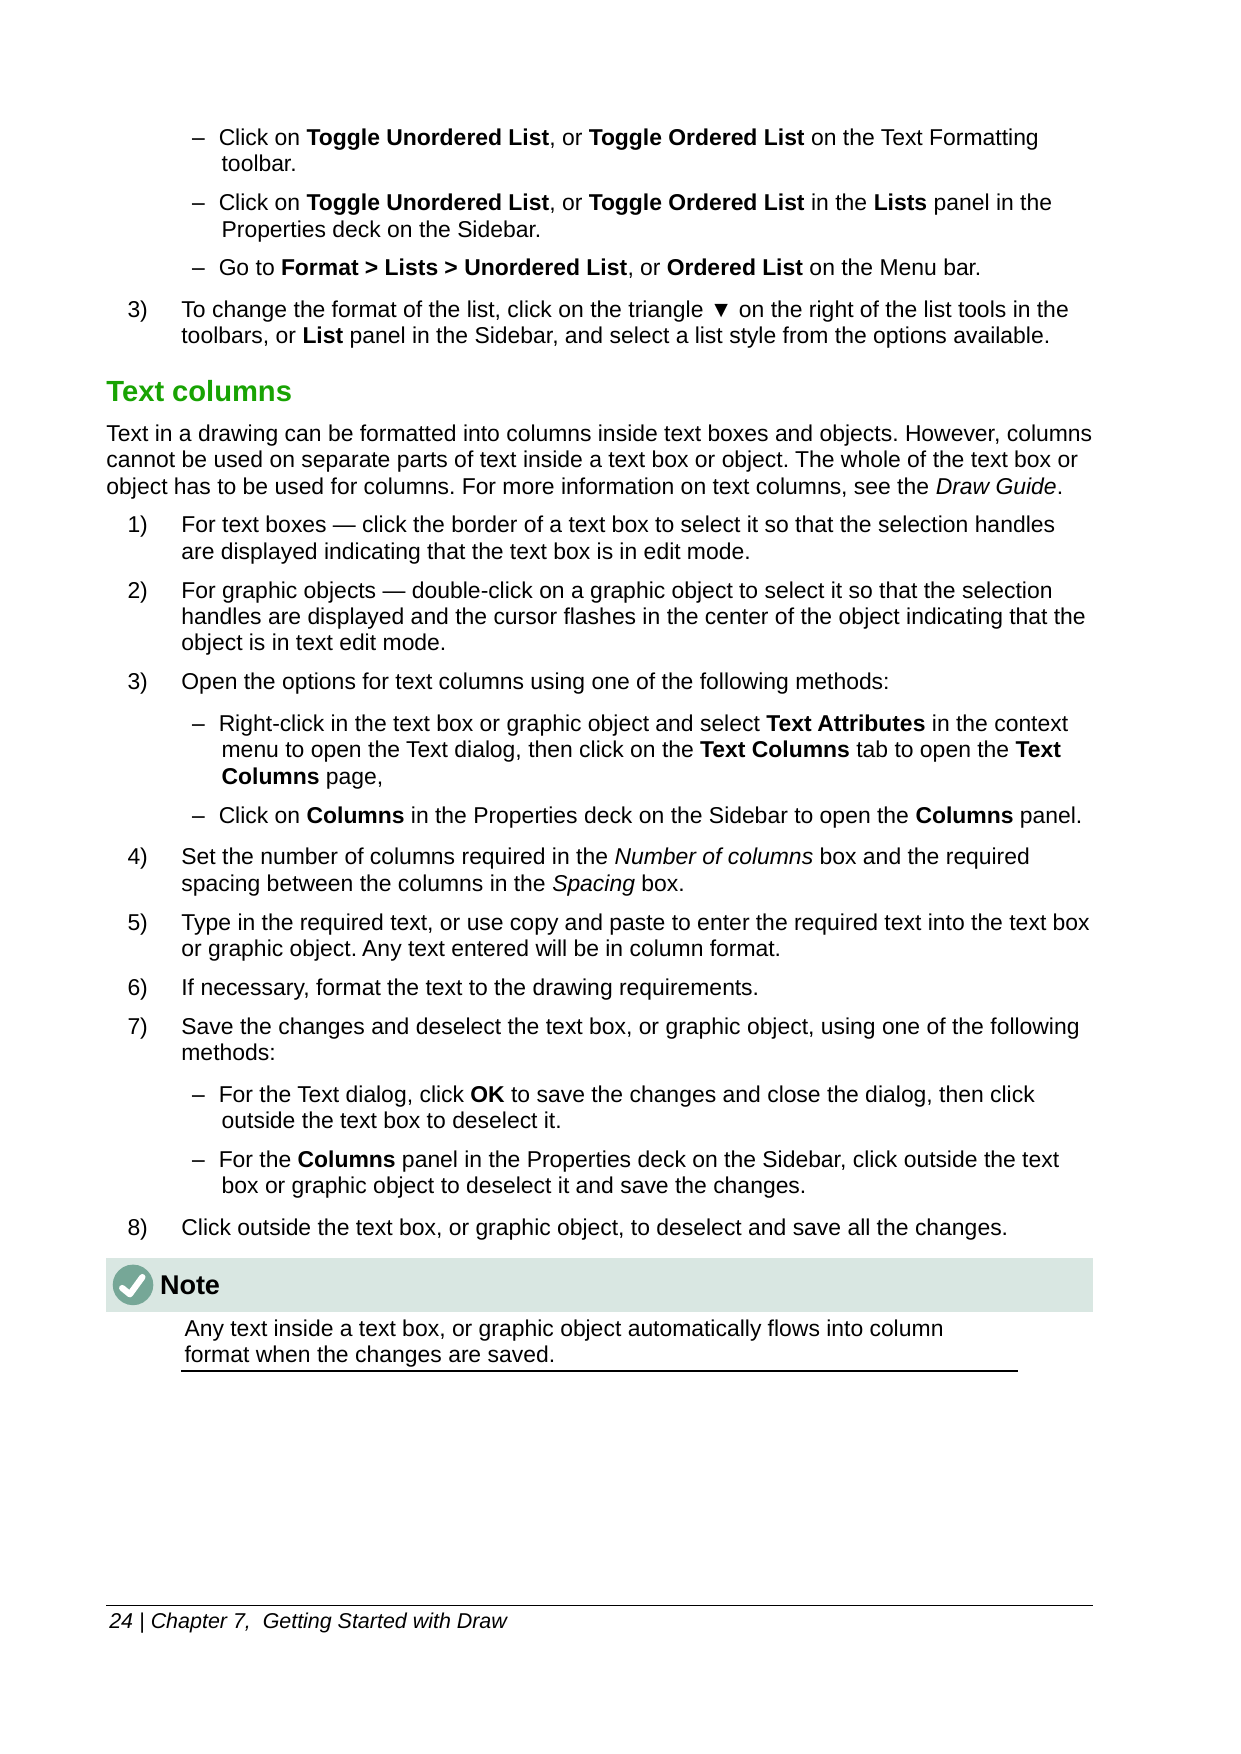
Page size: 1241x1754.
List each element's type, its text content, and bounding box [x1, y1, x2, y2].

subtitle Text columns [106, 374, 1093, 407]
subtitle Note [106, 1258, 1093, 1312]
list Save the changes and deselect the text box, or graphic object, using one of the following methods: [148, 1013, 1093, 1065]
list For the Columns panel in the Properties deck on the Sidebar, click outside the text box or graphic object to deselect it and save the changes. [189, 1143, 1093, 1202]
list To change the format of the list, click on the triangle ▼ on the right of the list tools in the toolbars, or List panel in the Sidebar, and select a list style from the options available. [148, 296, 1093, 349]
list For graphic objects — double-click on a graphic object to select it so that the selection handles are displayed and the cursor flashes in the center of the object indicating that the object is in text edit mode. [148, 577, 1093, 656]
list Click on Columns in the Properties deck on the Sidebar to open the Columns panel. [189, 799, 1093, 831]
list Click on Toggle Unordered List, or Toggle Ordered List in the Lists panel in the Properties deck on the Sidebar. [189, 186, 1093, 242]
text Any text inside a text box, or graphic object automatically flows into column format when the changes are saved. [181, 1312, 1018, 1370]
text Text in a drawing can be formatted into columns inside text boxes and objects. However, columns cannot be used on separate parts of text inside a text box or object. The whole of the text box or object has to be used for columns. For more information on text columns, see the Draw Guide. [106, 420, 1093, 499]
list For text boxes — click the border of a text box to select it so that the selection handles are displayed indicating that the text box is in edit mode. [148, 511, 1093, 564]
list For the Text dialog, click OK to save the changes and close the dialog, then click outside the text box to deselect it. [189, 1078, 1093, 1133]
list Go to Format > Lists > Unordered List, or Ordered List on the Menu bar. [189, 251, 1093, 284]
list Set the number of columns required in the Number of columns box and the required spacing between the columns in the Spacing box. [148, 843, 1093, 896]
list Type in the required text, or use copy and paste to enter the required text into the text box or graphic object. Any text entered will be in column format. [148, 908, 1093, 961]
list Click outside the text box, or graphic object, to deselect and save all the changes. [148, 1214, 1093, 1240]
list If necessary, format the text to the drawing requirements. [148, 974, 1093, 1000]
list Right-click in the text box or graphic object and select Text Attributes in the context menu to open the Text dialog, then click on the Text Columns tab to open the Text Columns page, [189, 707, 1093, 789]
list Click on Toggle Unordered List, or Toggle Ordered List on the Text Formatting toolbar. [189, 121, 1093, 177]
list Open the options for text columns using one of the following methods: [148, 668, 1093, 694]
